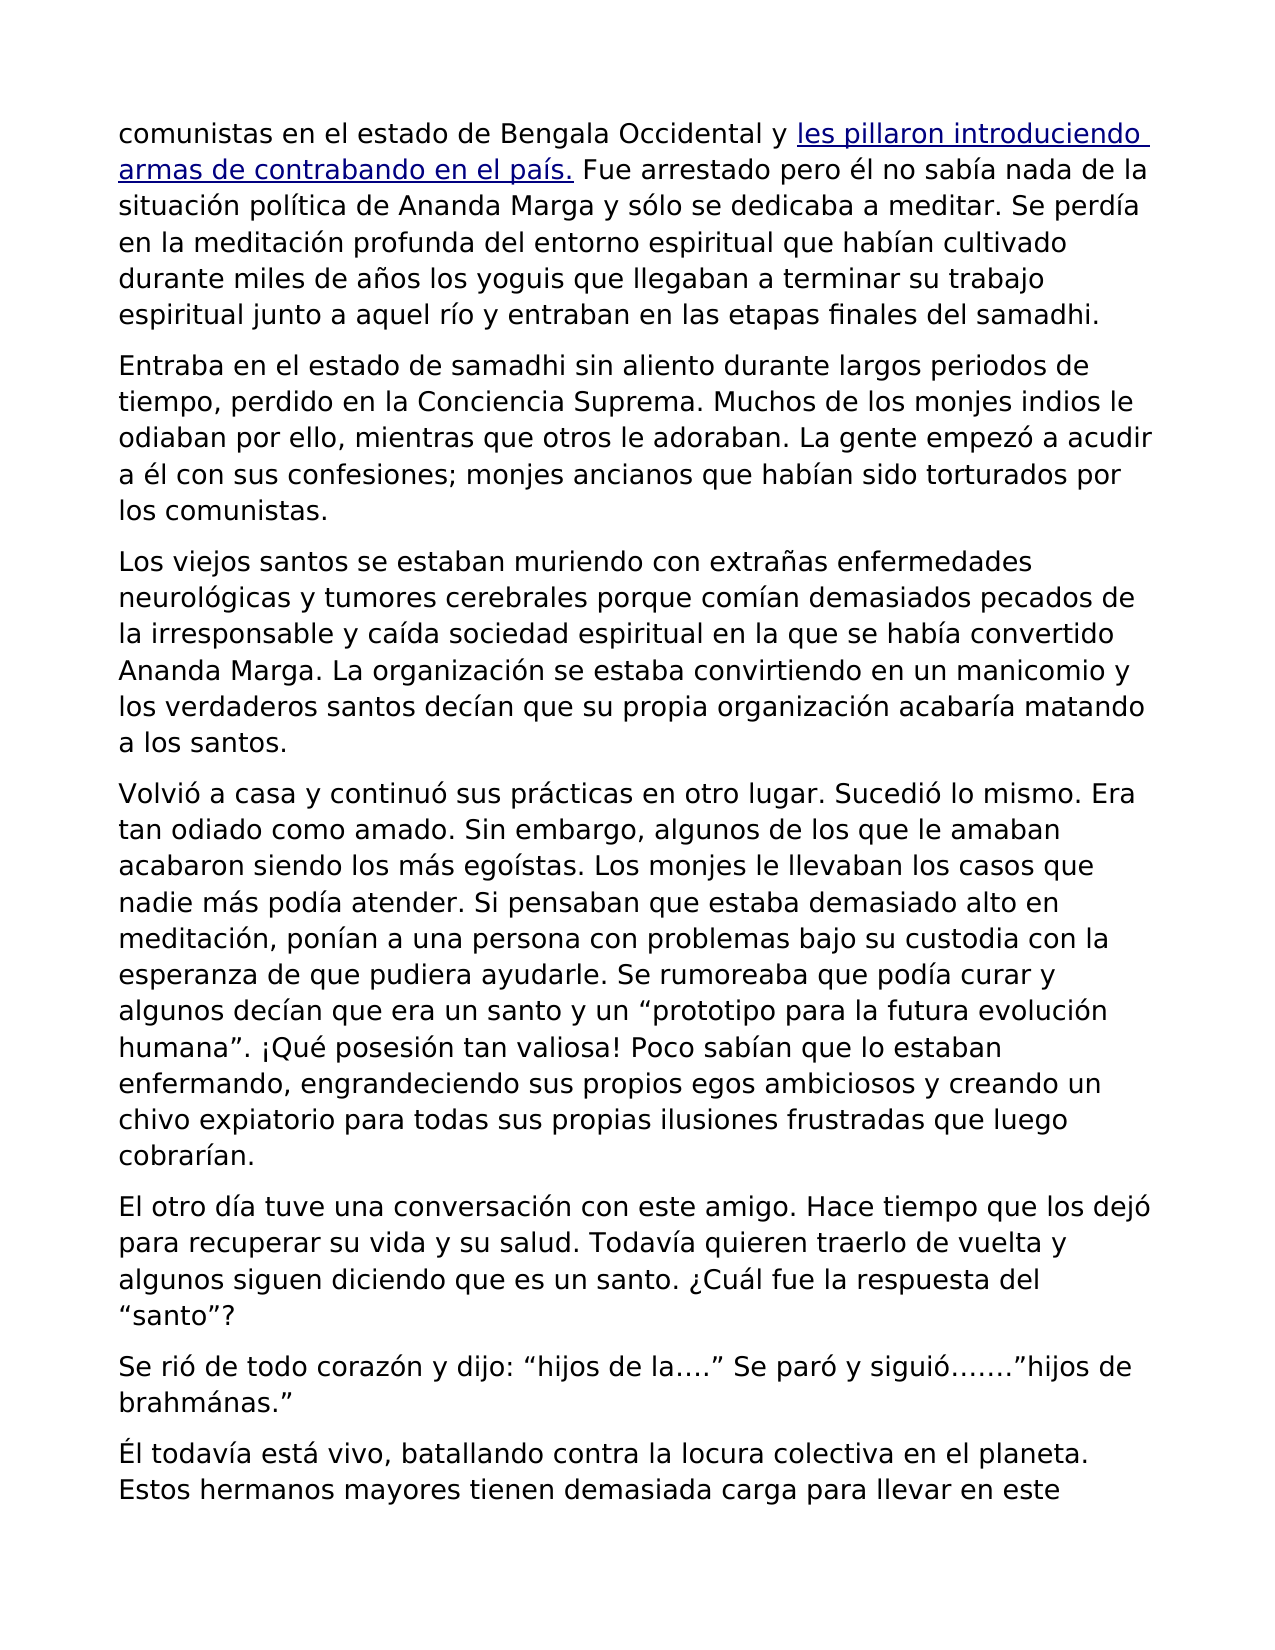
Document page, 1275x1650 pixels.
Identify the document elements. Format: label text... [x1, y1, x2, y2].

text Entraba en el estado de samadhi sin aliento durante largos periodos de tiempo, perdido en la Conciencia Suprema. Muchos de los monjes indios le odiaban por ello, mientras que otros le adoraban. La gente empezó a acudir a él con sus confesiones; monjes ancianos que habían sido torturados por los comunistas. [118, 350, 1157, 527]
text Los viejos santos se estaban muriendo con extrañas enfermedades neurológicas y tumores cerebrales porque comían demasiados pecados de la irresponsable y caída sociedad espiritual en la que se había convertido Ananda Marga. La organización se estaba convirtiendo en un manicomio y los verdaderos santos decían que su propia organización acabaría matando a los santos. [118, 546, 1157, 759]
text Volvió a casa y continuó sus prácticas en otro lugar. Sucedió lo mismo. Era tan odiado como amado. Sin embargo, algunos de los que le amaban acabaron siendo los más egoístas. Los monjes le llevaban los casos que nadie más podía atender. Si pensaban que estaba demasiado alto en meditación, ponían a una persona con problemas bajo su custodia con la esperanza de que pudiera ayudarle. Se rumoreaba que podía curar y algunos decían que era un santo y un “prototipo para la futura evolución humana”. ¡Qué posesión tan valiosa! Poco sabían que lo estaban enfermando, engrandeciendo sus propios egos ambiciosos y creando un chivo expiatorio para todas sus propias ilusiones frustradas que luego cobrarían. [118, 778, 1157, 1172]
text El otro día tuve una conversación con este amigo. Hace tiempo que los dejó para recuperar su vida y su salud. Todavía quieren traerlo de vuelta y algunos siguen diciendo que es un santo. ¿Cuál fue la respuesta del “santo”? [118, 1191, 1157, 1332]
text Se rió de todo corazón y dijo: “hijos de la….” Se paró y siguió…….”hijos de brahmánas.” [118, 1351, 1157, 1419]
text comunistas en el estado de Bengala Occidental y les pillaron introduciendo armas de contrabando en el país. Fue arrestado pero él no sabía nada de la situación política de Ananda Marga y sólo se dedicaba a meditar. Se perdía en la meditación profunda del entorno espiritual que habían cultivado durante miles de años los yoguis que llegaban a terminar su trabajo espiritual junto a aquel río y entraban en las etapas finales del samadhi. [118, 118, 1157, 331]
text Él todavía está vivo, batallando contra la locura colectiva en el planeta. Estos hermanos mayores tienen demasiada carga para llevar en este [118, 1438, 1157, 1506]
